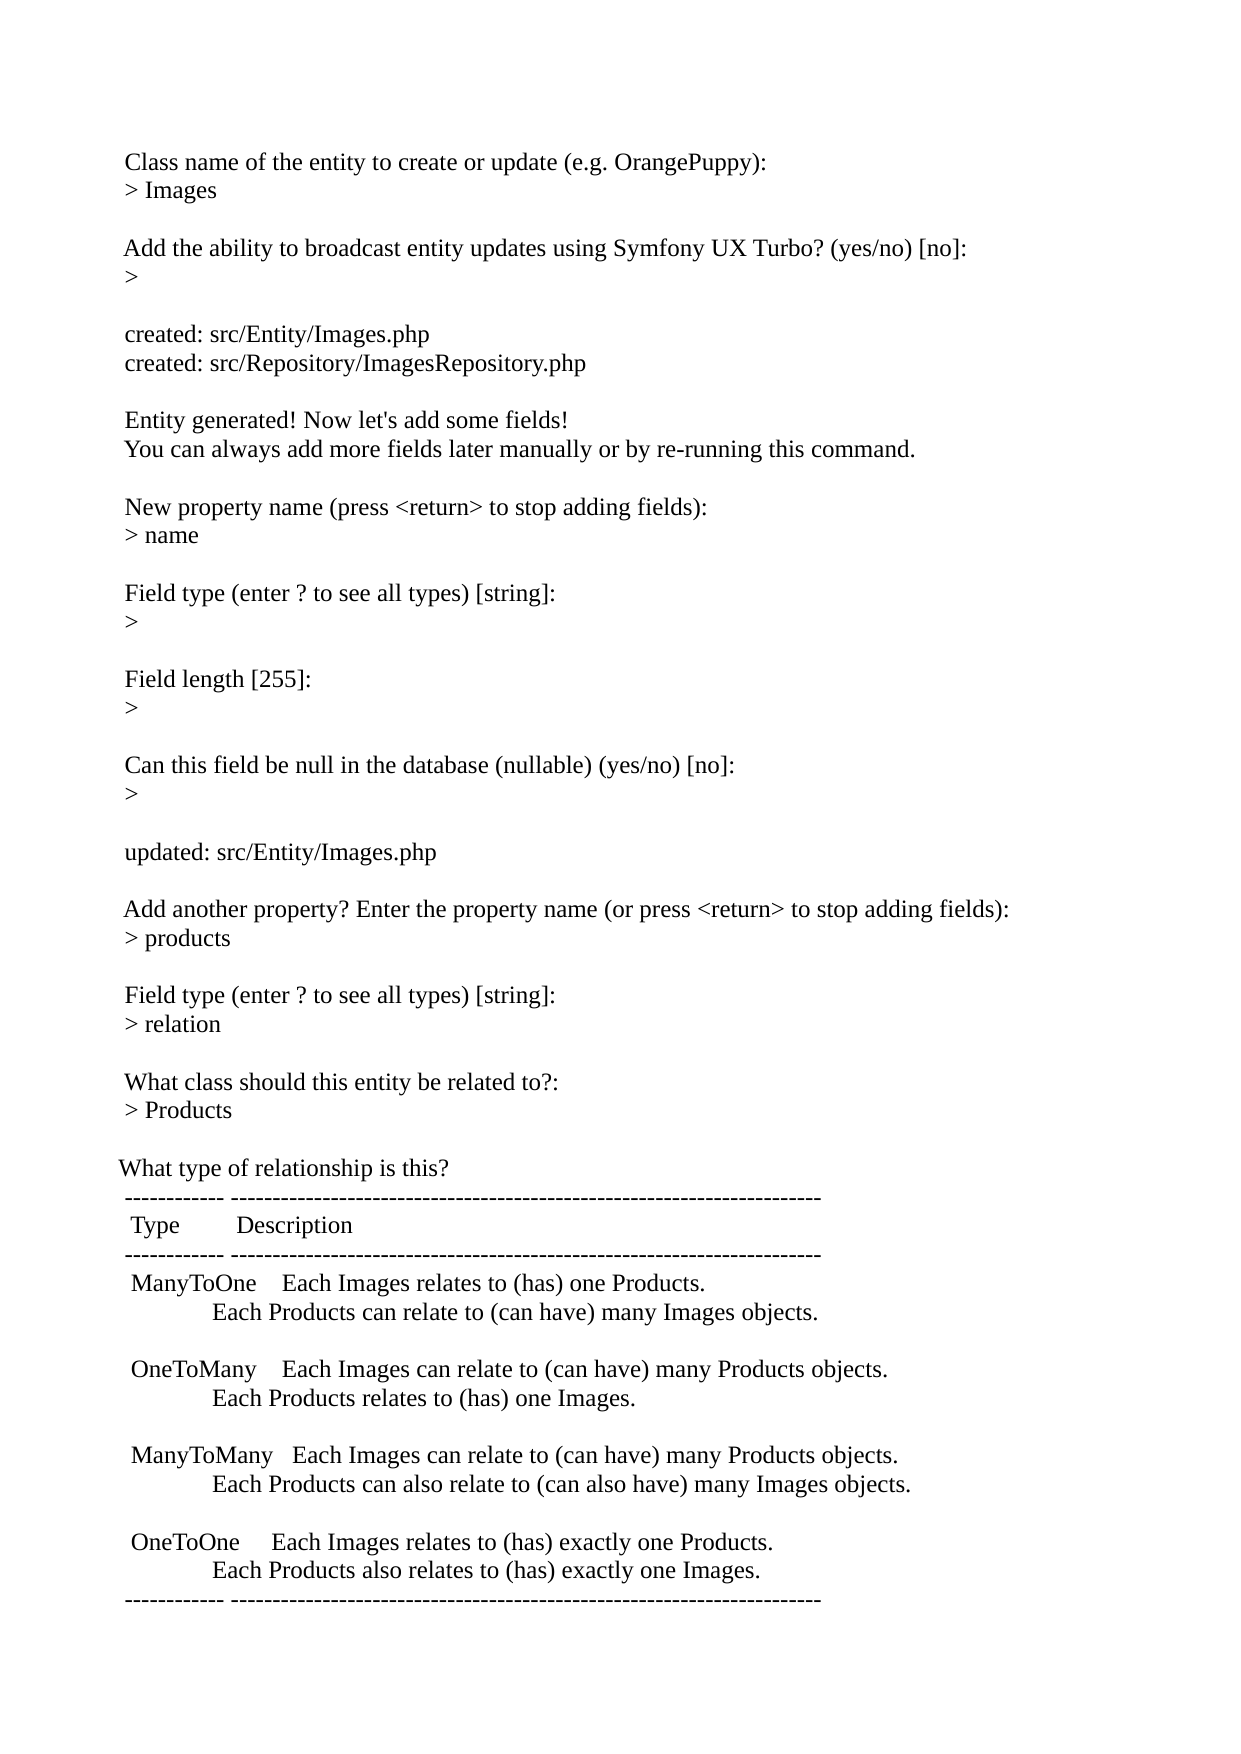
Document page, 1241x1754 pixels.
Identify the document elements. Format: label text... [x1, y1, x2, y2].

text Can this field be null in the database (nullable) (yes/no) [no]: [118, 751, 1122, 779]
text New property name (press <return> to stop adding fields): [118, 492, 1122, 521]
text What class should this entity be related to?: [118, 1067, 1122, 1096]
text Each Products also relates to (has) exactly one Images. [118, 1556, 1122, 1584]
text OneToOne Each Images relates to (has) exactly one Products. [118, 1527, 1122, 1556]
text Class name of the entity to create or update (e.g. OrangePuppy): [118, 147, 1122, 176]
text Field type (enter ? to see all types) [string]: [118, 981, 1122, 1009]
text > [118, 779, 1122, 808]
text > Products [118, 1096, 1122, 1124]
text > [118, 262, 1122, 291]
text > name [118, 521, 1122, 549]
text ------------ ----------------------------------------------------------------------- [118, 1239, 1122, 1268]
text Each Products can also relate to (can also have) many Images objects. [118, 1469, 1122, 1498]
text > Images [118, 176, 1122, 204]
text ------------ ----------------------------------------------------------------------- [118, 1182, 1122, 1211]
text Add another property? Enter the property name (or press <return> to stop adding fields): [118, 894, 1122, 923]
text Add the ability to broadcast entity updates using Symfony UX Turbo? (yes/no) [no]: [118, 233, 1122, 262]
text created: src/Entity/Images.php [118, 319, 1122, 348]
text Field length [255]: [118, 664, 1122, 693]
text What type of relationship is this? [118, 1153, 1122, 1182]
text Each Products can relate to (can have) many Images objects. [118, 1297, 1122, 1326]
text ManyToOne Each Images relates to (has) one Products. [118, 1268, 1122, 1297]
text OneToMany Each Images can relate to (can have) many Products objects. [118, 1354, 1122, 1383]
text > products [118, 923, 1122, 952]
text > [118, 693, 1122, 722]
text > [118, 607, 1122, 636]
text You can always add more fields later manually or by re-running this command. [118, 434, 1122, 463]
text updated: src/Entity/Images.php [118, 837, 1122, 866]
text ------------ ----------------------------------------------------------------------- [118, 1584, 1122, 1613]
text created: src/Repository/ImagesRepository.php [118, 348, 1122, 377]
text Each Products relates to (has) one Images. [118, 1383, 1122, 1412]
text Field type (enter ? to see all types) [string]: [118, 578, 1122, 607]
text ManyToMany Each Images can relate to (can have) many Products objects. [118, 1441, 1122, 1469]
text Type Description [118, 1211, 1122, 1239]
text > relation [118, 1009, 1122, 1038]
text Entity generated! Now let's add some fields! [118, 406, 1122, 434]
